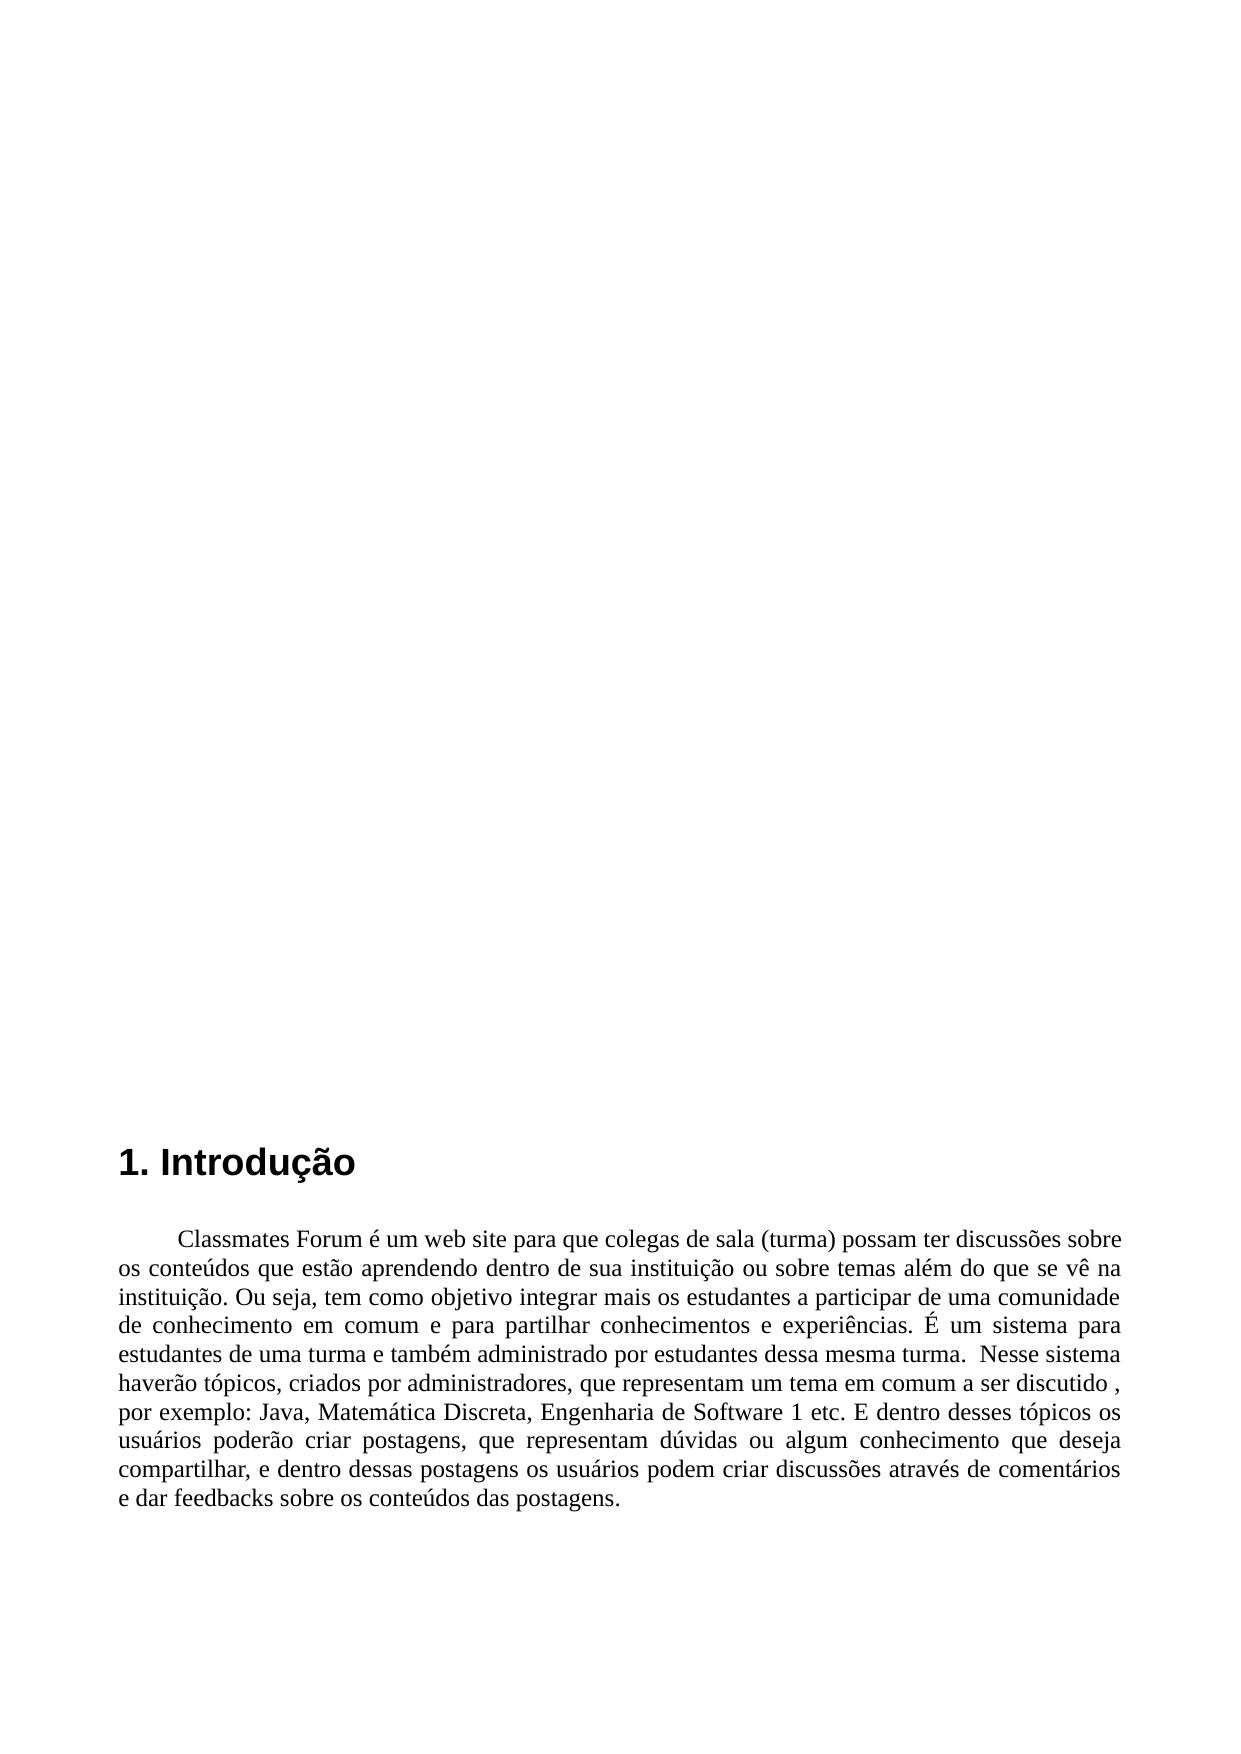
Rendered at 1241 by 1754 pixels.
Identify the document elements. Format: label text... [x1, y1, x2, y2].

text Classmates Forum é um web site para que colegas de sala (turma) possam ter discussões sobre os conteúdos que estão aprendendo dentro de sua instituição ou sobre temas além do que se vê na instituição. Ou seja, tem como objetivo integrar mais os estudantes a participar de uma comunidade de conhecimento em comum e para partilhar conhecimentos e experiências. É um sistema para estudantes de uma turma e também administrado por estudantes dessa mesma turma. Nesse sistema haverão tópicos, criados por administradores, que representam um tema em comum a ser discutido , por exemplo: Java, Matemática Discreta, Engenharia de Software 1 etc. E dentro desses tópicos os usuários poderão criar postagens, que representam dúvidas ou algum conhecimento que deseja compartilhar, e dentro dessas postagens os usuários podem criar discussões através de comentários e dar feedbacks sobre os conteúdos das postagens. [118, 1224, 1122, 1512]
subtitle 1. Introdução [118, 1139, 1122, 1183]
